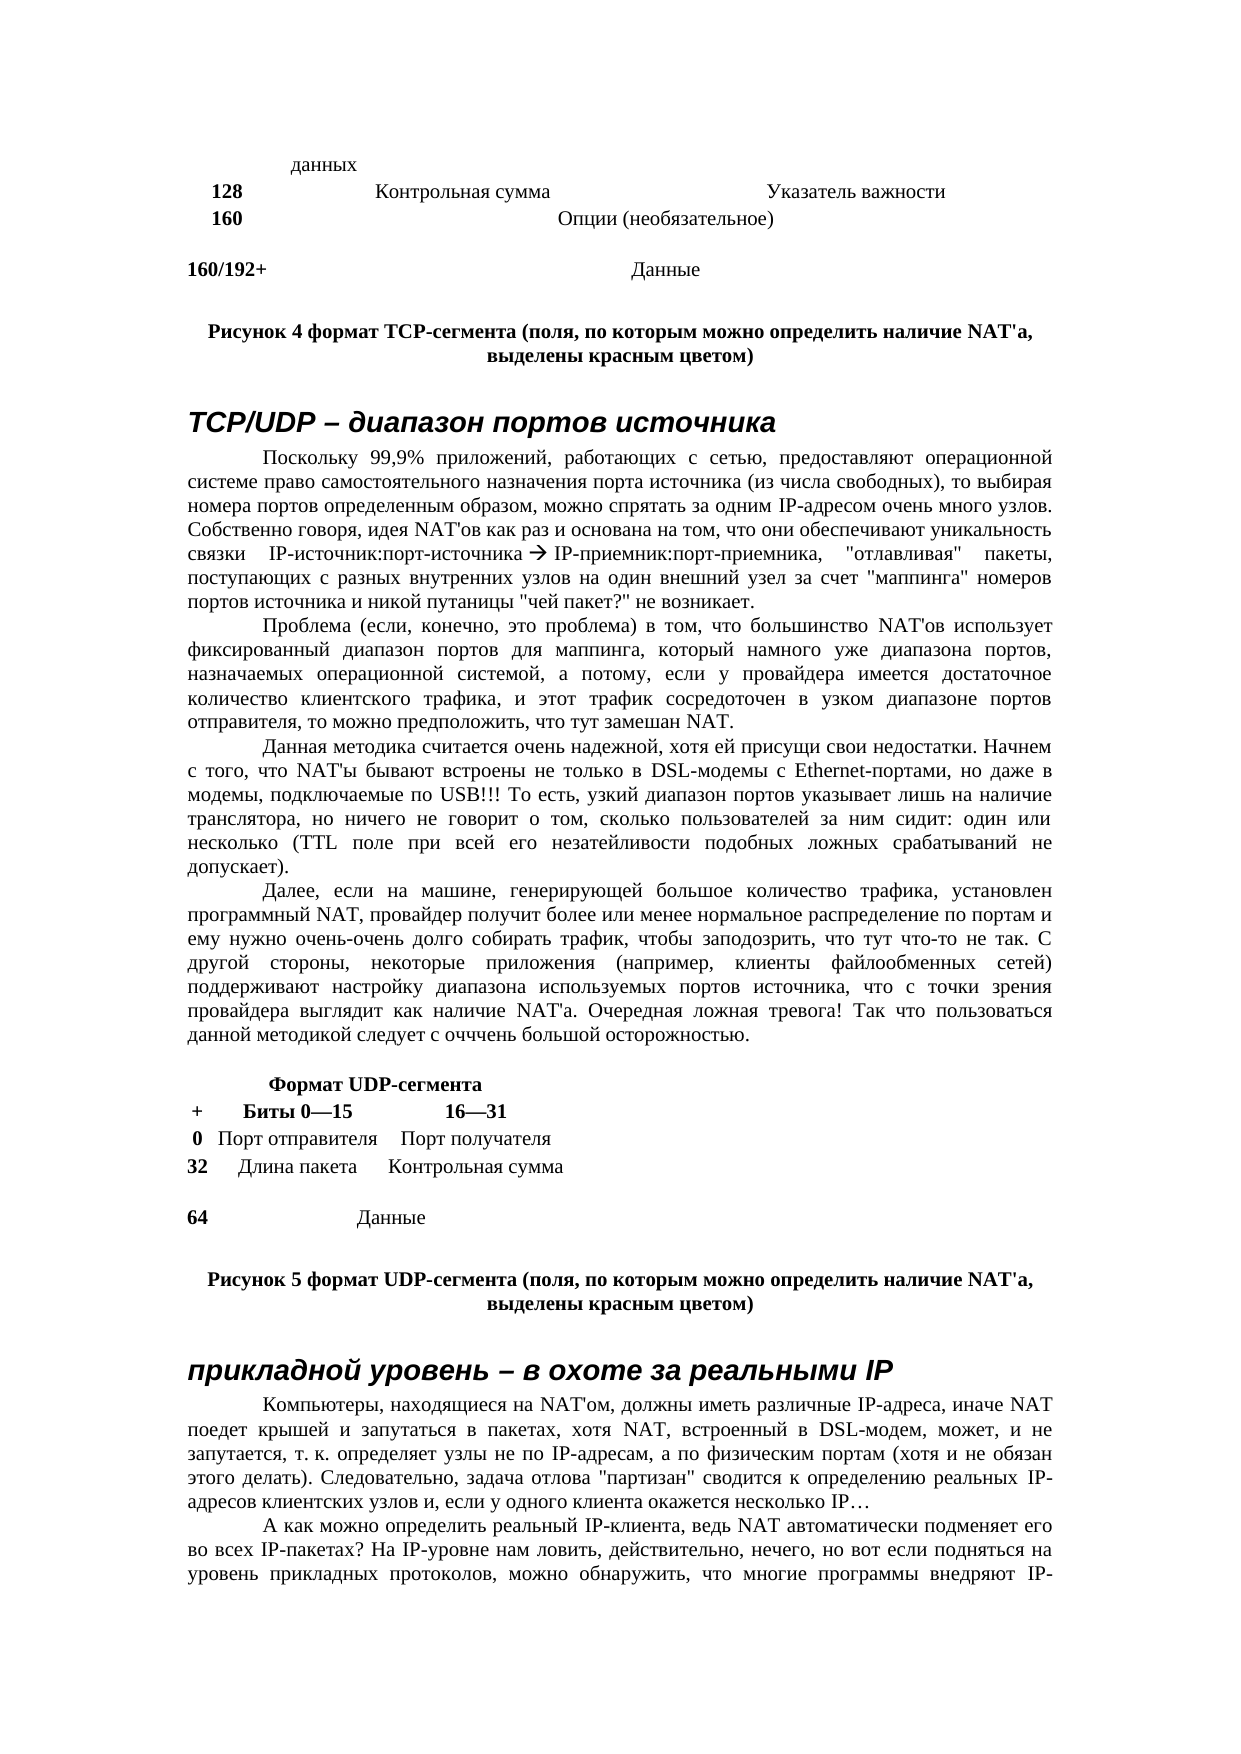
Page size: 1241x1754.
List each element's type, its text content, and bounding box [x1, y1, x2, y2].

table_cell Опции (необязательное) [273, 204, 1059, 232]
table_cell Контрольная сумма [273, 177, 653, 204]
table_cell + [181, 1098, 213, 1125]
text Компьютеры, находящиеся на NAT'ом, должны иметь различные IP-адреса, иначе NAT поедет крышей и запутаться в пакетах, хотя NAT, встроенный в DSL-модем, может, и не запутается, т. к. определяет узлы не по IP-адресам, а по физическим портам (хотя и не обязан этого делать). Следовательно, задача отлова "партизан" сводится к определению реальных IP-адресов клиентских узлов и, если у одного клиента окажется несколько IP… [187, 1392, 1053, 1513]
subtitle TCP/UDP – диапазон портов источника [187, 405, 1053, 438]
table_cell 64 [181, 1179, 213, 1254]
table_cell [653, 150, 1059, 177]
table_cell Данные [213, 1179, 569, 1254]
table_cell данных [273, 150, 375, 177]
table_cell [181, 150, 272, 177]
text Поскольку 99,9% приложений, работающих с сетью, предоставляют операционной системе право самостоятельного назначения порта источника (из числа свободных), то выбирая номера портов определенным образом, можно спрятать за одним IP-адресом очень много узлов. Собственно говоря, идея NAT'ов как раз и основана на том, что они обеспечивают уникальность связки IP-источник:порт-источника  IP-приемник:порт-приемника, "отлавливая" пакеты, поступающих с разных внутренних узлов на один внешний узел за счет "маппинга" номеров портов источника и никой путаницы "чей пакет?" не возникает. [187, 445, 1053, 613]
table_cell 160/192+ [181, 232, 272, 307]
table_cell Контрольная сумма [382, 1152, 569, 1179]
text Рисунок 4 формат TCP-сегмента (поля, по которым можно определить наличие NAT'а, выделены красным цветом) [187, 319, 1053, 367]
table_header Формат UDP-сегмента [181, 1070, 569, 1098]
table_cell Биты 0—15 [213, 1098, 382, 1125]
table_cell Длина пакета [213, 1152, 382, 1179]
table_cell Порт получателя [382, 1125, 569, 1152]
text Далее, если на машине, генерирующей большое количество трафика, установлен программный NAT, провайдер получит более или менее нормальное распределение по портам и ему нужно очень-очень долго собирать трафик, чтобы заподозрить, что тут что-то не так. С другой стороны, некоторые приложения (например, клиенты файлообменных сетей) поддерживают настройку диапазона используемых портов источника, что с точки зрения провайдера выглядит как наличие NAT'а. Очередная ложная тревога! Так что пользоваться данной методикой следует с очччень большой осторожностью. [187, 878, 1053, 1046]
table_cell 32 [181, 1152, 213, 1179]
table_cell 128 [181, 177, 272, 204]
table_cell Указатель важности [653, 177, 1059, 204]
text Данная методика считается очень надежной, хотя ей присущи свои недостатки. Начнем с того, что NAT'ы бывают встроены не только в DSL-модемы с Ethernet-портами, но даже в модемы, подключаемые по USB!!! То есть, узкий диапазон портов указывает лишь на наличие транслятора, но ничего не говорит о том, сколько пользователей за ним сидит: один или несколько (TTL поле при всей его незатейливости подобных ложных срабатываний не допускает). [187, 733, 1053, 878]
table_cell 160 [181, 204, 272, 232]
table_cell 0 [181, 1125, 213, 1152]
table_cell 16—31 [382, 1098, 569, 1125]
text Проблема (если, конечно, это проблема) в том, что большинство NAT'ов использует фиксированный диапазон портов для маппинга, который намного уже диапазона портов, назначаемых операционной системой, а потому, если у провайдера имеется достаточное количество клиентского трафика, и этот трафик сосредоточен в узком диапазоне портов отправителя, то можно предположить, что тут замешан NAT. [187, 613, 1053, 733]
text А как можно определить реальный IP-клиента, ведь NAT автоматически подменяет его во всех IP-пакетах? На IP-уровне нам ловить, действительно, нечего, но вот если подняться на уровень прикладных протоколов, можно обнаружить, что многие программы внедряют IP- [187, 1513, 1053, 1585]
table_cell [534, 150, 653, 177]
table_cell [375, 150, 534, 177]
subtitle прикладной уровень – в охоте за реальными IP [187, 1353, 1053, 1386]
text Рисунок 5 формат UDP-сегмента (поля, по которым можно определить наличие NAT'а, выделены красным цветом) [187, 1267, 1053, 1315]
table_cell Данные [273, 232, 1059, 307]
table_cell Порт отправителя [213, 1125, 382, 1152]
